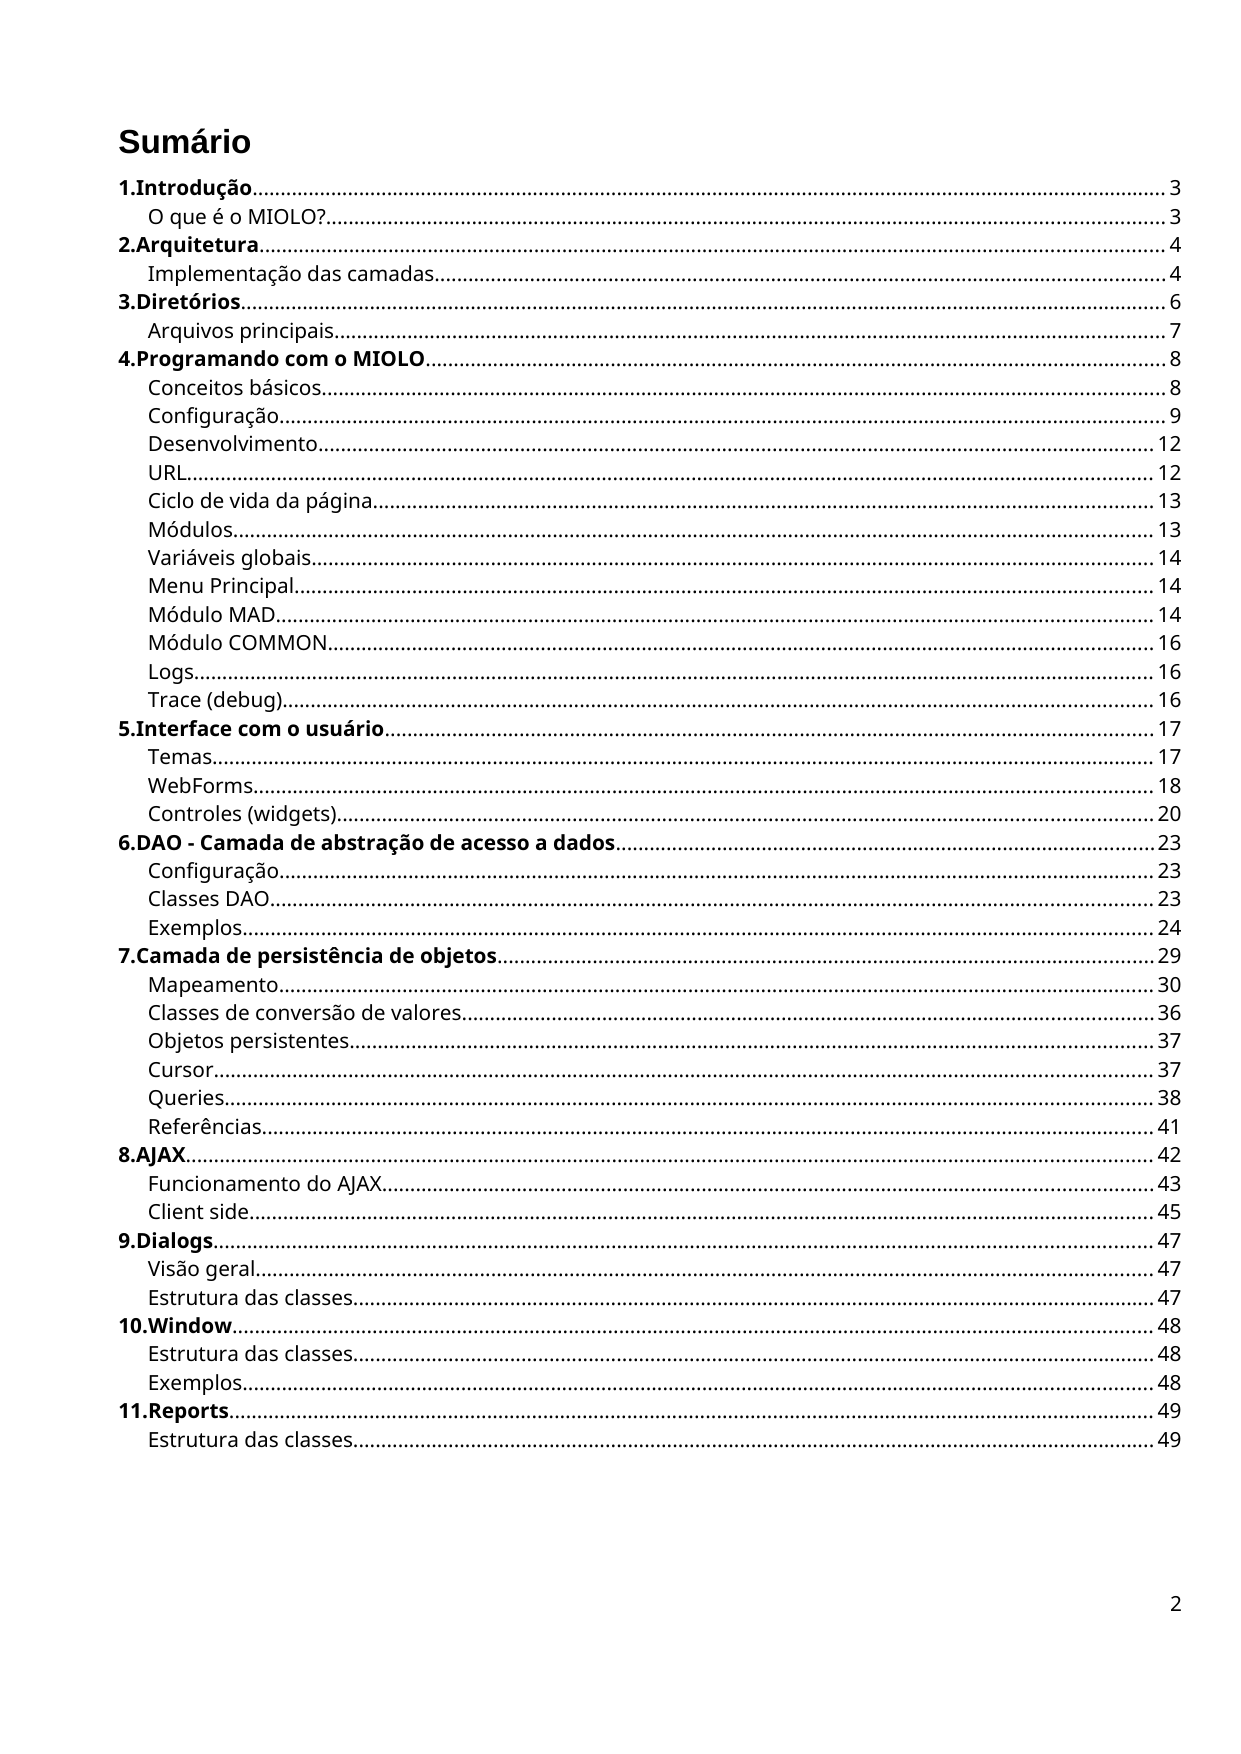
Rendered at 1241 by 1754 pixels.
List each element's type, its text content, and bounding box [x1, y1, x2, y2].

text Configuração 23 [148, 856, 1181, 884]
text O que é o MIOLO? 3 [148, 202, 1181, 230]
text Classes de conversão de valores 36 [148, 998, 1181, 1027]
text Módulos 13 [148, 515, 1181, 543]
text 7.Camada de persistência de objetos 29 [118, 941, 1181, 970]
text Client side 45 [148, 1197, 1181, 1226]
subtitle Sumário [118, 124, 1181, 161]
text Variáveis globais 14 [148, 543, 1181, 572]
text Exemplos 48 [148, 1368, 1181, 1396]
text Logs 16 [148, 657, 1181, 685]
text Implementação das camadas 4 [148, 259, 1181, 287]
text Mapeamento 30 [148, 970, 1181, 998]
text 8.AJAX 42 [118, 1140, 1181, 1169]
text Trace (debug) 16 [148, 685, 1181, 714]
text Funcionamento do AJAX 43 [148, 1169, 1181, 1197]
text 3.Diretórios 6 [118, 287, 1181, 316]
text Módulo COMMON 16 [148, 628, 1181, 657]
text Estrutura das classes 48 [148, 1339, 1181, 1368]
text Temas 17 [148, 742, 1181, 771]
text 1.Introdução 3 [118, 173, 1181, 202]
text 11.Reports 49 [118, 1396, 1181, 1425]
text Exemplos 24 [148, 913, 1181, 941]
text Referências 41 [148, 1112, 1181, 1140]
text Ciclo de vida da página 13 [148, 486, 1181, 515]
text Queries 38 [148, 1083, 1181, 1112]
text Menu Principal 14 [148, 572, 1181, 600]
text Módulo MAD 14 [148, 600, 1181, 628]
text Conceitos básicos 8 [148, 373, 1181, 401]
text Controles (widgets) 20 [148, 799, 1181, 828]
text Desenvolvimento 12 [148, 429, 1181, 458]
text Arquivos principais 7 [148, 316, 1181, 344]
text 9.Dialogs 47 [118, 1226, 1181, 1254]
text Cursor 37 [148, 1055, 1181, 1083]
text Estrutura das classes 49 [148, 1425, 1181, 1453]
text Configuração 9 [148, 401, 1181, 429]
text 10.Window 48 [118, 1311, 1181, 1339]
text 6.DAO - Camada de abstração de acesso a dados 23 [118, 828, 1181, 856]
text Visão geral 47 [148, 1254, 1181, 1283]
text 4.Programando com o MIOLO 8 [118, 344, 1181, 373]
text WebForms 18 [148, 771, 1181, 799]
text 5.Interface com o usuário 17 [118, 714, 1181, 742]
text 2.Arquitetura 4 [118, 230, 1181, 259]
text Estrutura das classes 47 [148, 1283, 1181, 1311]
text Classes DAO 23 [148, 884, 1181, 913]
text URL 12 [148, 458, 1181, 486]
text Objetos persistentes 37 [148, 1027, 1181, 1055]
